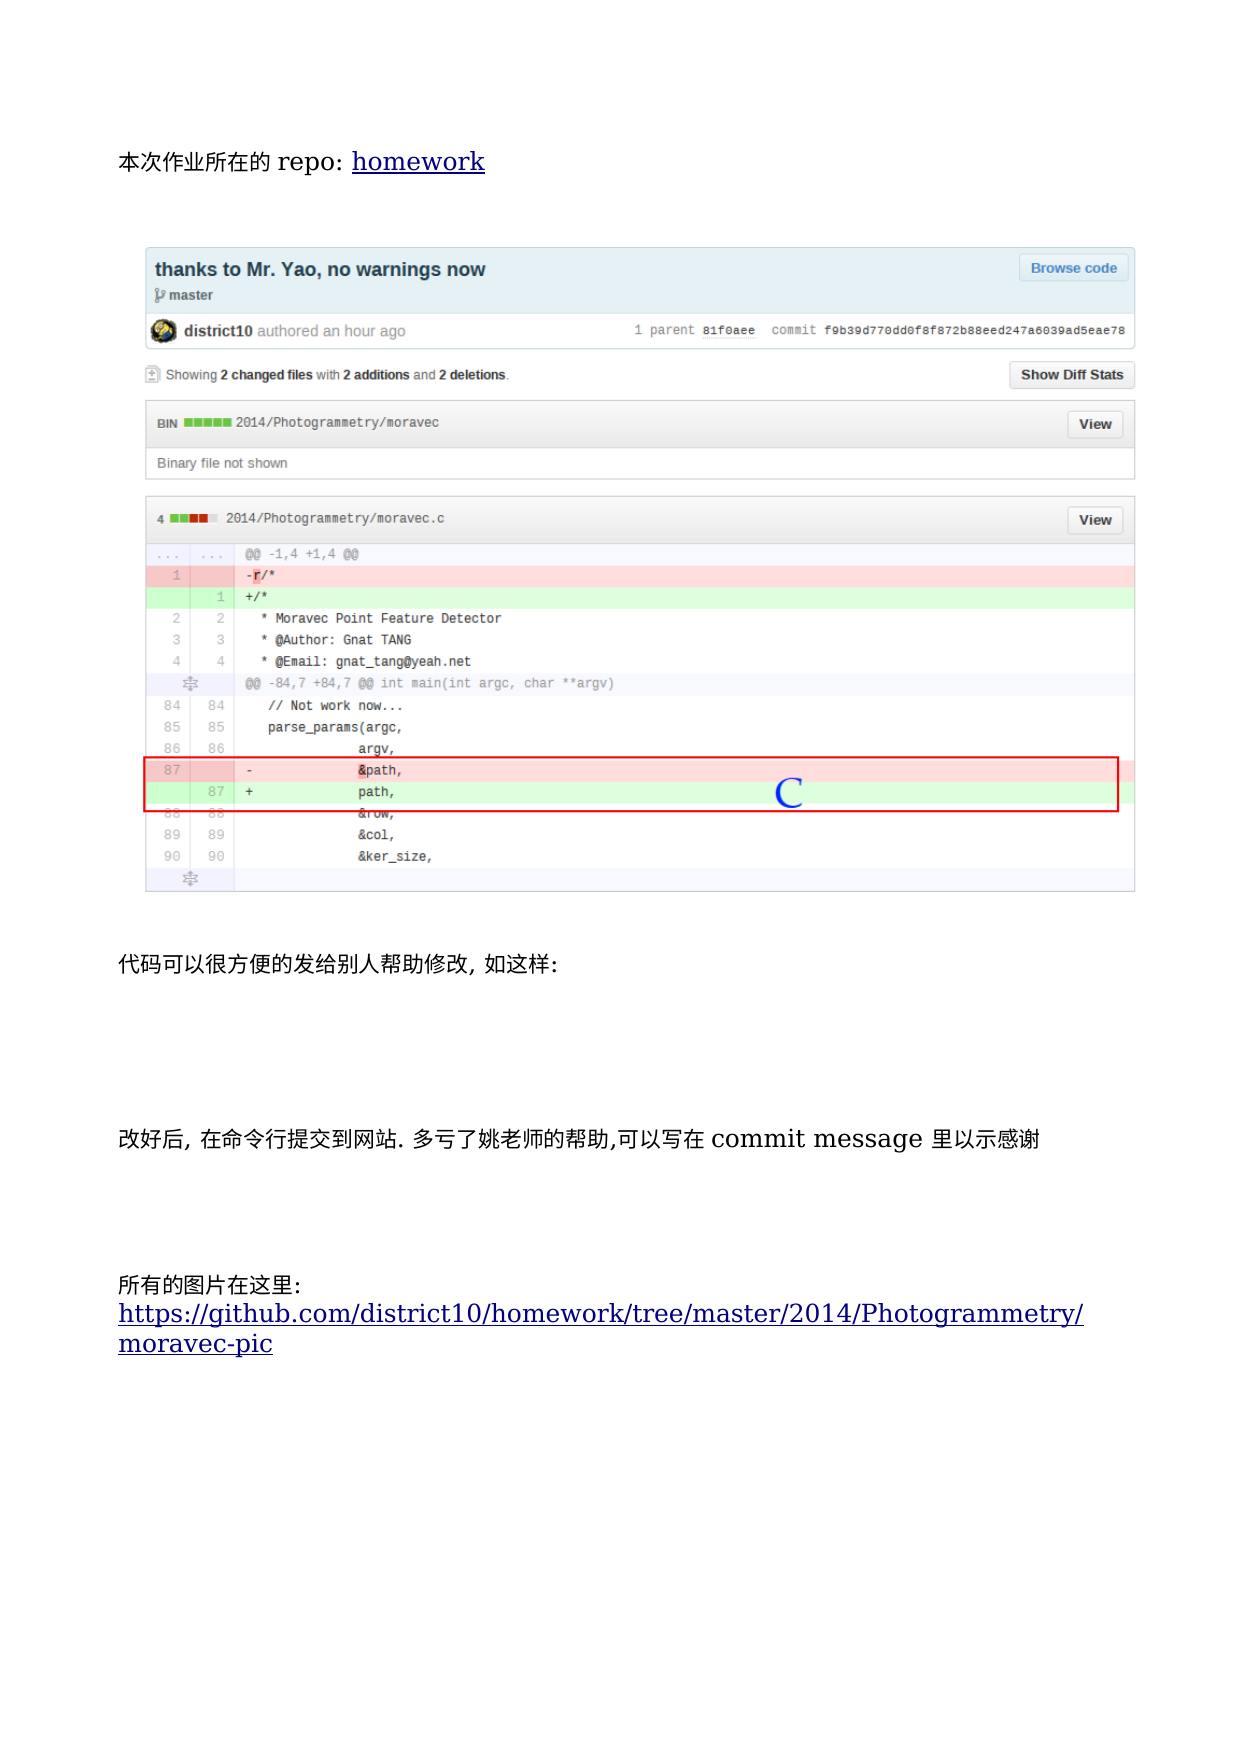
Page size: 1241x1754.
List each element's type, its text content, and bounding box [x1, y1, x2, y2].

text 所有的图片在这里: https://github.com/district10/homework/tree/master/2014/Photogrammetry/moravec-pic [118, 1270, 1122, 1358]
text 改好后, 在命令行提交到网站. 多亏了姚老师的帮助,可以写在 commit message 里以示感谢 [118, 1124, 1122, 1154]
text 代码可以很方便的发给别人帮助修改, 如这样: [118, 949, 1122, 979]
picture [140, 247, 1145, 892]
text 本次作业所在的 repo: homework [118, 147, 1122, 176]
